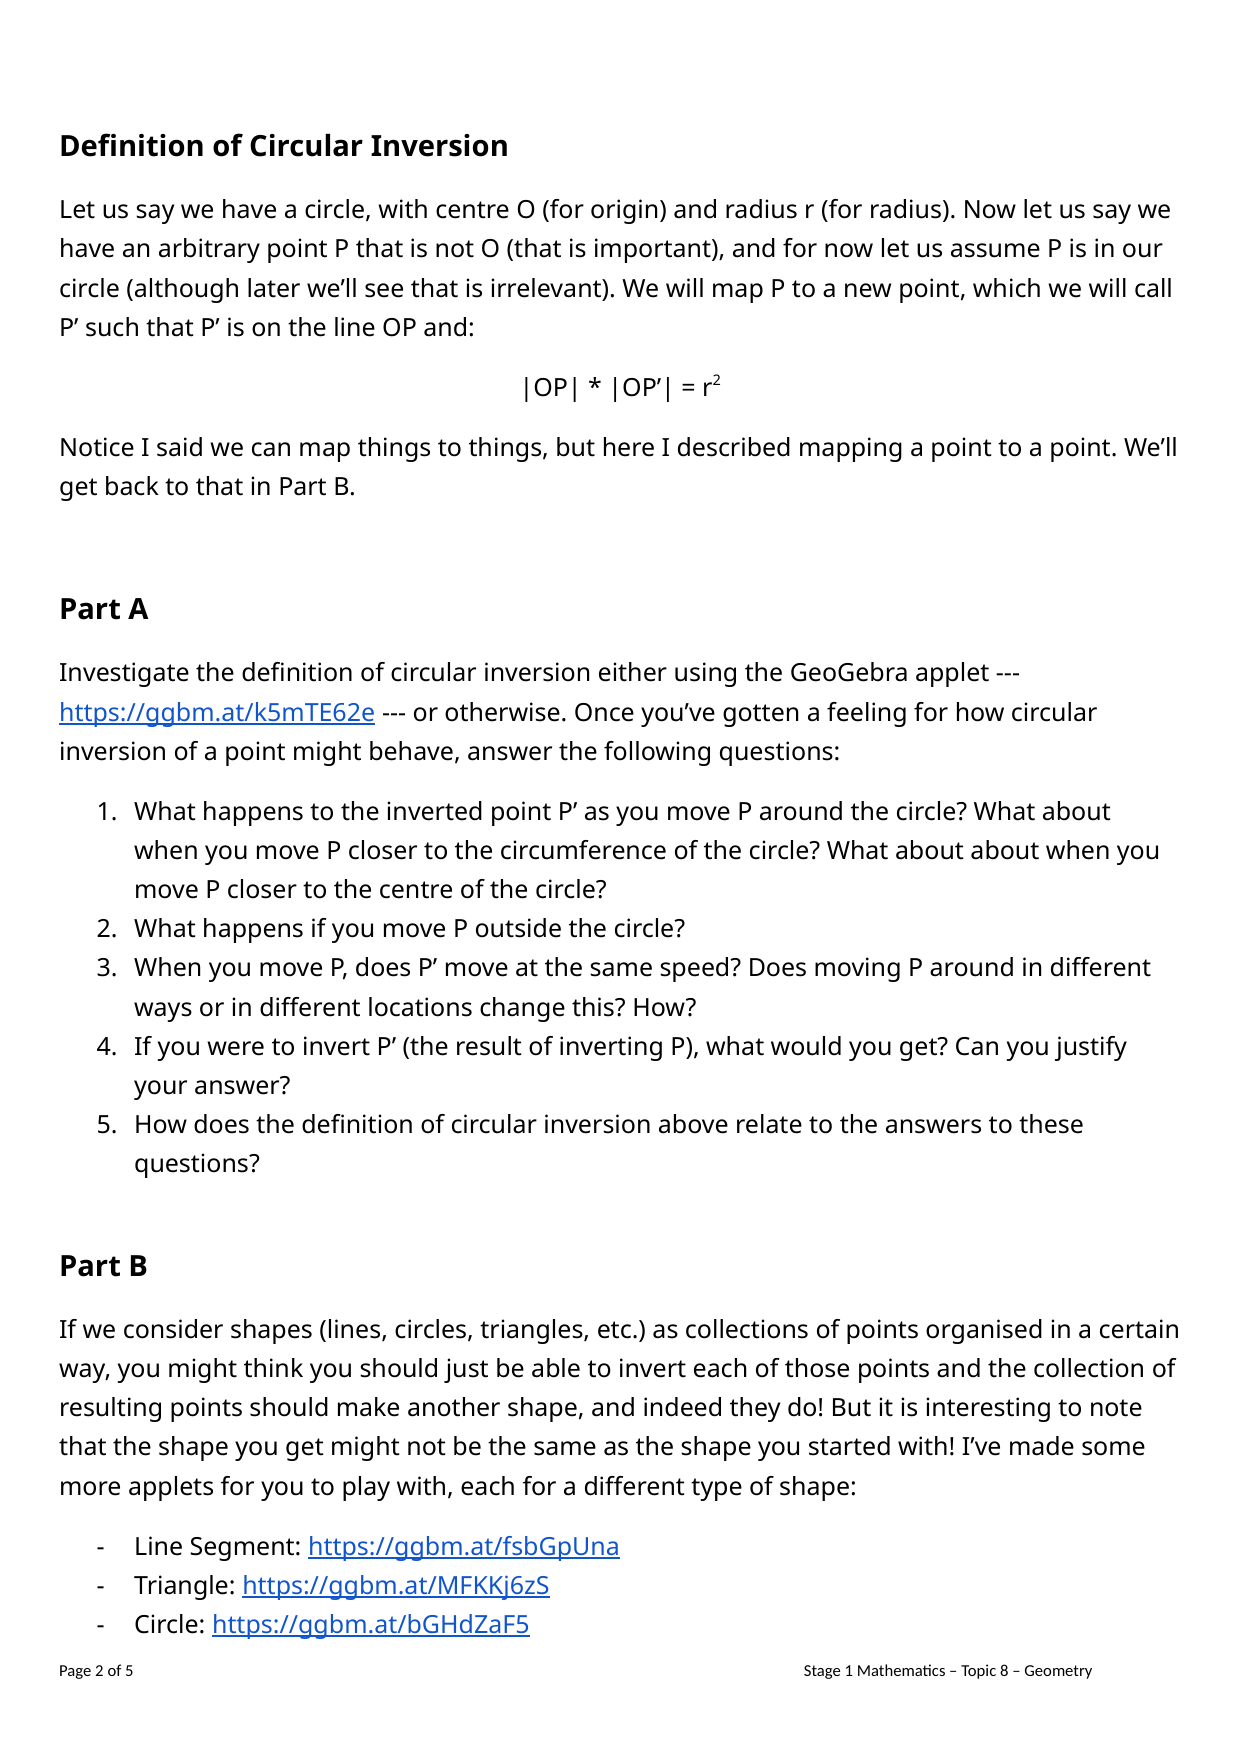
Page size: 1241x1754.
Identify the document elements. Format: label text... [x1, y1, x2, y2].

list How does the definition of circular inversion above relate to the answers to these questions? [96, 1107, 1181, 1180]
list What happens to the inverted point P’ as you move P around the circle? What about when you move P closer to the circumference of the circle? What about about when you move P closer to the centre of the circle? [96, 793, 1181, 906]
text Let us say we have a circle, with centre O (for origin) and radius r (for radius). Now let us say we have an arbitrary point P that is not O (that is important), and for now let us assume P is in our circle (although later we’ll see that is irrelevant). We will map P to a new point, which we will call P’ such that P’ is on the line OP and: [59, 192, 1181, 343]
list Circle: https://ggbm.at/bGHdZaF5 [96, 1606, 1181, 1641]
list Triangle: https://ggbm.at/MFKKj6zS [96, 1567, 1181, 1601]
list When you move P, does P’ move at the same speed? Does moving P around in different ways or in different locations change this? How? [96, 950, 1181, 1023]
text |OP| * |OP’| = r2 [59, 369, 1181, 403]
list What happens if you move P outside the circle? [96, 911, 1181, 945]
text Investigate the definition of circular inversion either using the GeoGebra applet --- https://ggbm.at/k5mTE62e --- or otherwise. Once you’ve gotten a feeling for how circular inversion of a point might behave, answer the following questions: [59, 655, 1181, 767]
list Line Segment: https://ggbm.at/fsbGpUna [96, 1528, 1181, 1562]
text Definition of Circular Inversion [59, 125, 1181, 165]
text Notice I said we can map things to things, but here I described mapping a point to a point. We’ll get back to that in Part B. [59, 429, 1181, 503]
text Part A [59, 588, 1181, 628]
text If we consider shapes (lines, circles, triangles, etc.) as collections of points organised in a certain way, you might think you should just be able to invert each of those points and the collection of resulting points should make another shape, and indeed they do! But it is interesting to note that the shape you get might not be the same as the shape you started with! I’ve made some more applets for you to play with, each for a different type of shape: [59, 1311, 1181, 1502]
list If you were to invert P’ (the result of inverting P), what would you get? Can you justify your answer? [96, 1028, 1181, 1102]
text Part B [59, 1245, 1181, 1285]
